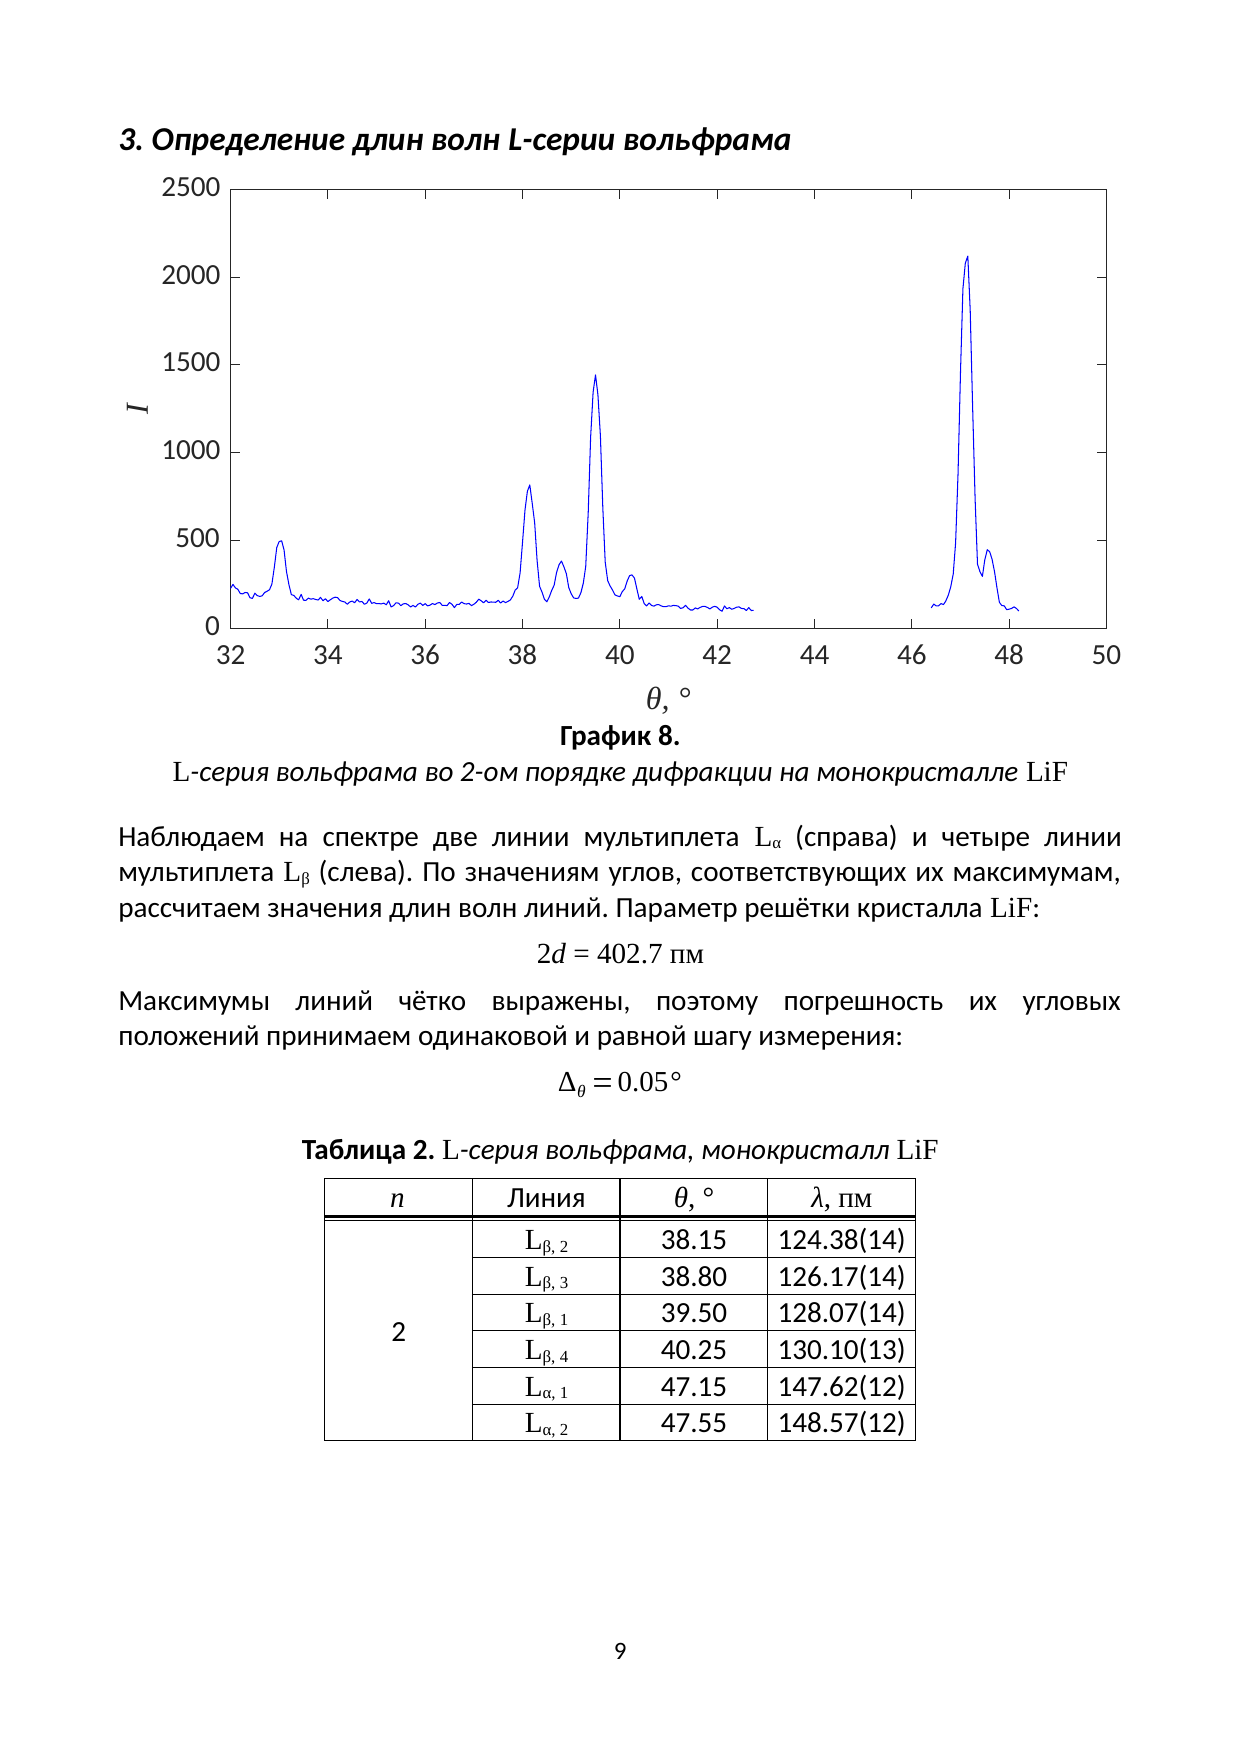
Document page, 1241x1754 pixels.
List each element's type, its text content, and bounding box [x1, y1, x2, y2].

text 2d = 402.7 пм [118, 936, 1122, 970]
table_cell 40.25 [621, 1331, 767, 1367]
table_header Линия [473, 1179, 619, 1215]
table_cell Lβ, 3 [473, 1258, 619, 1293]
table_cell Lβ, 2 [473, 1221, 619, 1257]
text График 8. L-серия вольфрама во 2-ом порядке дифракции на монокристалле LiF [118, 718, 1122, 788]
table_cell 124.38(14) [768, 1221, 915, 1257]
table_header θ, ° [621, 1179, 767, 1215]
table_cell 47.15 [621, 1368, 767, 1403]
table_cell Lβ, 1 [473, 1295, 619, 1330]
subtitle Определение длин волн L-серии вольфрама [118, 118, 1122, 159]
text Таблица 2. L-серия вольфрама, монокристалл LiF [118, 1131, 1122, 1166]
table_cell 148.57(12) [768, 1405, 915, 1440]
table_cell 147.62(12) [768, 1368, 915, 1403]
table_cell 38.80 [621, 1258, 767, 1293]
table_cell 38.15 [621, 1221, 767, 1257]
text Наблюдаем на спектре две линии мультиплета Lα (справа) и четыре линии мультиплета Lβ (слева). По значениям углов, соответствующих их максимумам, рассчитаем значения длин волн линий. Параметр решётки кристалла LiF: [118, 818, 1122, 925]
table_header λ, пм [768, 1179, 915, 1215]
table_header n [325, 1179, 472, 1215]
table_cell Lα, 1 [473, 1368, 619, 1403]
table_cell 130.10(13) [768, 1331, 915, 1367]
table_cell 2 [325, 1221, 472, 1440]
table_cell 126.17(14) [768, 1258, 915, 1293]
table_cell 39.50 [621, 1295, 767, 1330]
table_cell Lα, 2 [473, 1405, 619, 1440]
table_cell 128.07(14) [768, 1295, 915, 1330]
table_cell 47.55 [621, 1405, 767, 1440]
table_cell Lβ, 4 [473, 1331, 619, 1367]
text Максимумы линий чётко выражены, поэтому погрешность их угловых положений принимаем одинаковой и равной шагу измерения: [118, 982, 1122, 1053]
